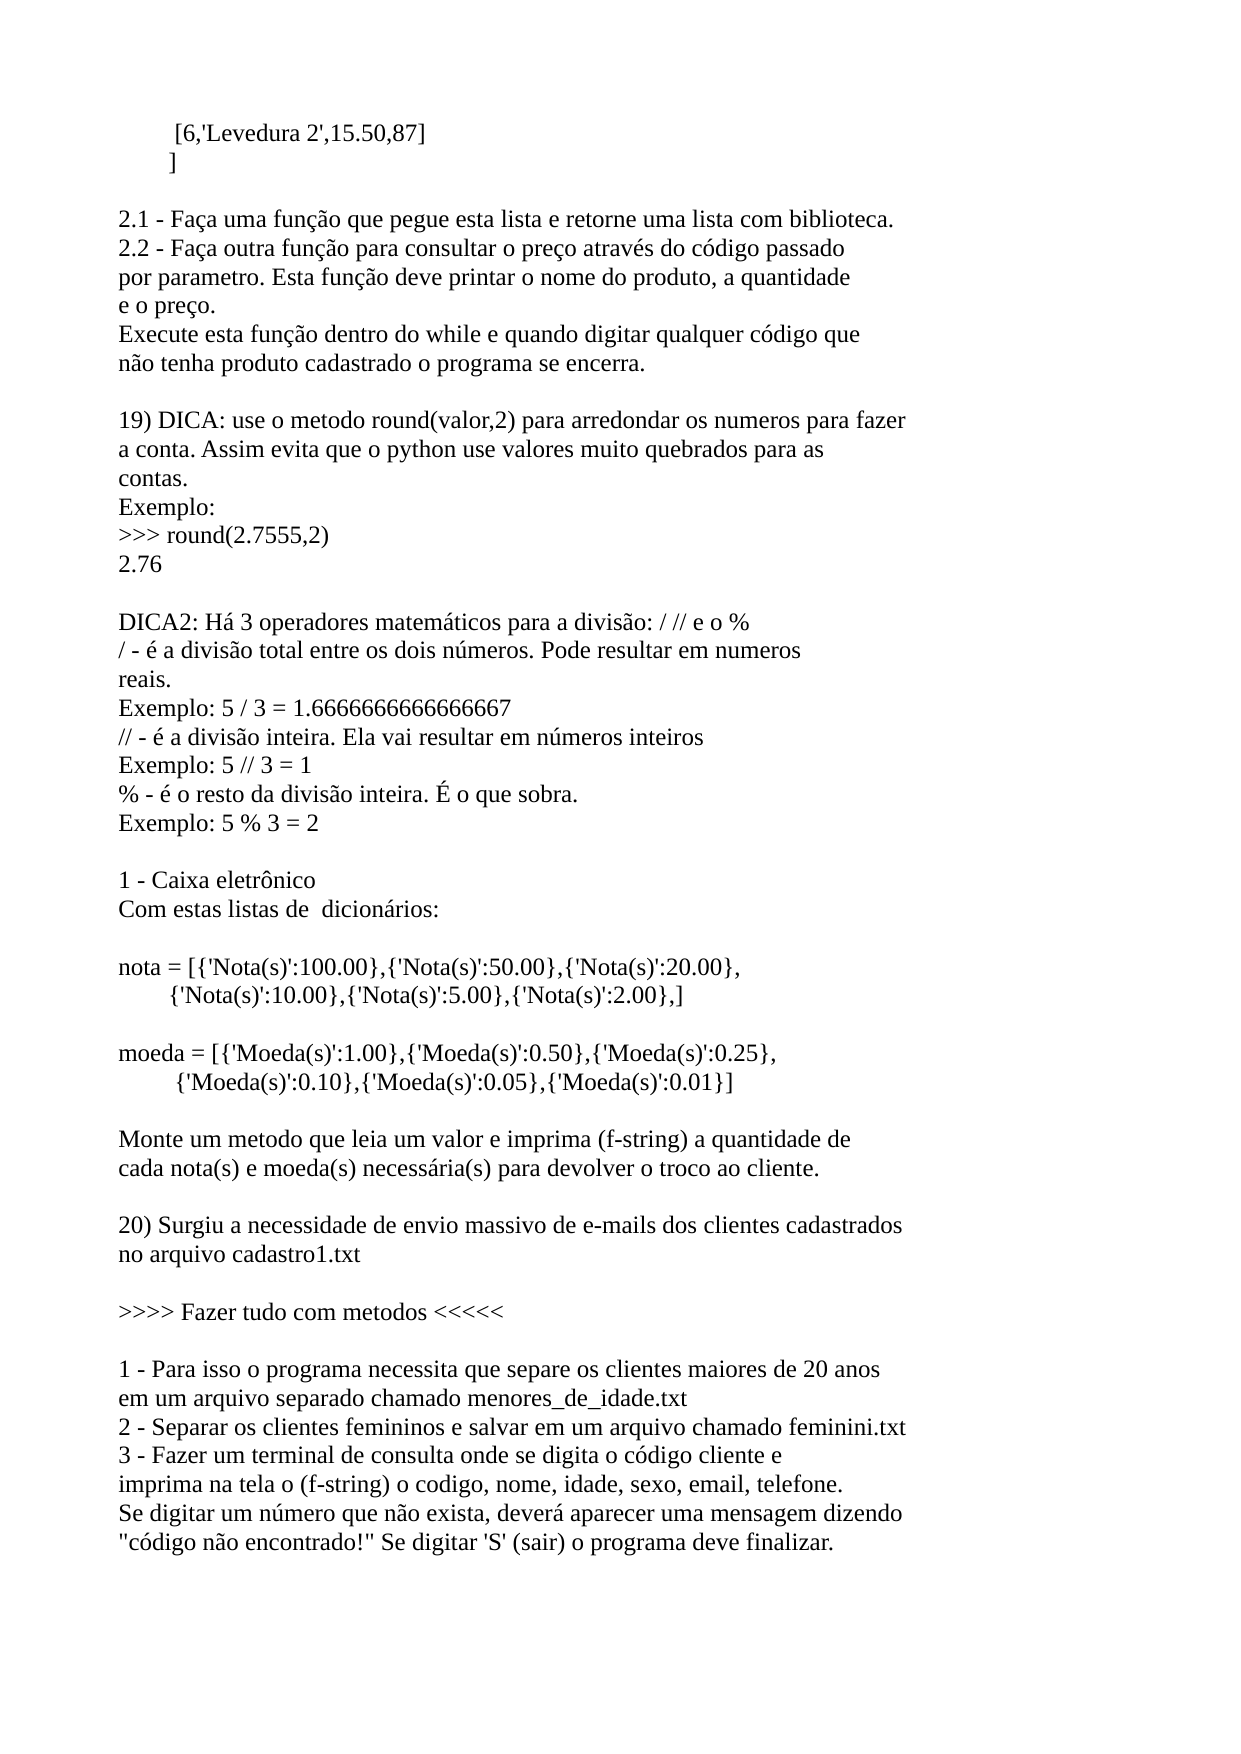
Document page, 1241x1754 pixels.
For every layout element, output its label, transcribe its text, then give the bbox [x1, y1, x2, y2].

text Com estas listas de dicionários: [118, 894, 1122, 923]
text por parametro. Esta função deve printar o nome do produto, a quantidade [118, 262, 1122, 291]
text >>> round(2.7555,2) [118, 521, 1122, 549]
text // - é a divisão inteira. Ela vai resultar em números inteiros [118, 722, 1122, 751]
text 2.1 - Faça uma função que pegue esta lista e retorne uma lista com biblioteca. [118, 204, 1122, 233]
text Exemplo: [118, 492, 1122, 521]
text contas. [118, 463, 1122, 492]
text Exemplo: 5 / 3 = 1.6666666666666667 [118, 693, 1122, 722]
text / - é a divisão total entre os dois números. Pode resultar em numeros [118, 636, 1122, 664]
text % - é o resto da divisão inteira. É o que sobra. [118, 779, 1122, 808]
text em um arquivo separado chamado menores_de_idade.txt [118, 1383, 1122, 1412]
text nota = [{'Nota(s)':100.00},{'Nota(s)':50.00},{'Nota(s)':20.00}, [118, 952, 1122, 981]
text {'Nota(s)':10.00},{'Nota(s)':5.00},{'Nota(s)':2.00},] [118, 981, 1122, 1009]
text 2.76 [118, 549, 1122, 578]
text imprima na tela o (f-string) o codigo, nome, idade, sexo, email, telefone. [118, 1469, 1122, 1498]
text >>>> Fazer tudo com metodos <<<<< [118, 1297, 1122, 1326]
text e o preço. [118, 291, 1122, 319]
text 2 - Separar os clientes femininos e salvar em um arquivo chamado feminini.txt [118, 1412, 1122, 1441]
text moeda = [{'Moeda(s)':1.00},{'Moeda(s)':0.50},{'Moeda(s)':0.25}, [118, 1038, 1122, 1067]
text reais. [118, 664, 1122, 693]
text Se digitar um número que não exista, deverá aparecer uma mensagem dizendo [118, 1498, 1122, 1527]
text não tenha produto cadastrado o programa se encerra. [118, 348, 1122, 377]
text no arquivo cadastro1.txt [118, 1239, 1122, 1268]
text Execute esta função dentro do while e quando digitar qualquer código que [118, 319, 1122, 348]
text cada nota(s) e moeda(s) necessária(s) para devolver o troco ao cliente. [118, 1153, 1122, 1182]
text 1 - Caixa eletrônico [118, 866, 1122, 894]
text Monte um metodo que leia um valor e imprima (f-string) a quantidade de [118, 1124, 1122, 1153]
text Exemplo: 5 // 3 = 1 [118, 751, 1122, 779]
text Exemplo: 5 % 3 = 2 [118, 808, 1122, 837]
text ] [118, 147, 1122, 176]
text a conta. Assim evita que o python use valores muito quebrados para as [118, 434, 1122, 463]
text 3 - Fazer um terminal de consulta onde se digita o código cliente e [118, 1441, 1122, 1469]
text 20) Surgiu a necessidade de envio massivo de e-mails dos clientes cadastrados [118, 1211, 1122, 1239]
text 2.2 - Faça outra função para consultar o preço através do código passado [118, 233, 1122, 262]
text [6,'Levedura 2',15.50,87] [118, 118, 1122, 147]
text {'Moeda(s)':0.10},{'Moeda(s)':0.05},{'Moeda(s)':0.01}] [118, 1067, 1122, 1096]
text 1 - Para isso o programa necessita que separe os clientes maiores de 20 anos [118, 1354, 1122, 1383]
text 19) DICA: use o metodo round(valor,2) para arredondar os numeros para fazer [118, 406, 1122, 434]
text DICA2: Há 3 operadores matemáticos para a divisão: / // e o % [118, 607, 1122, 636]
text "código não encontrado!" Se digitar 'S' (sair) o programa deve finalizar. [118, 1527, 1122, 1556]
